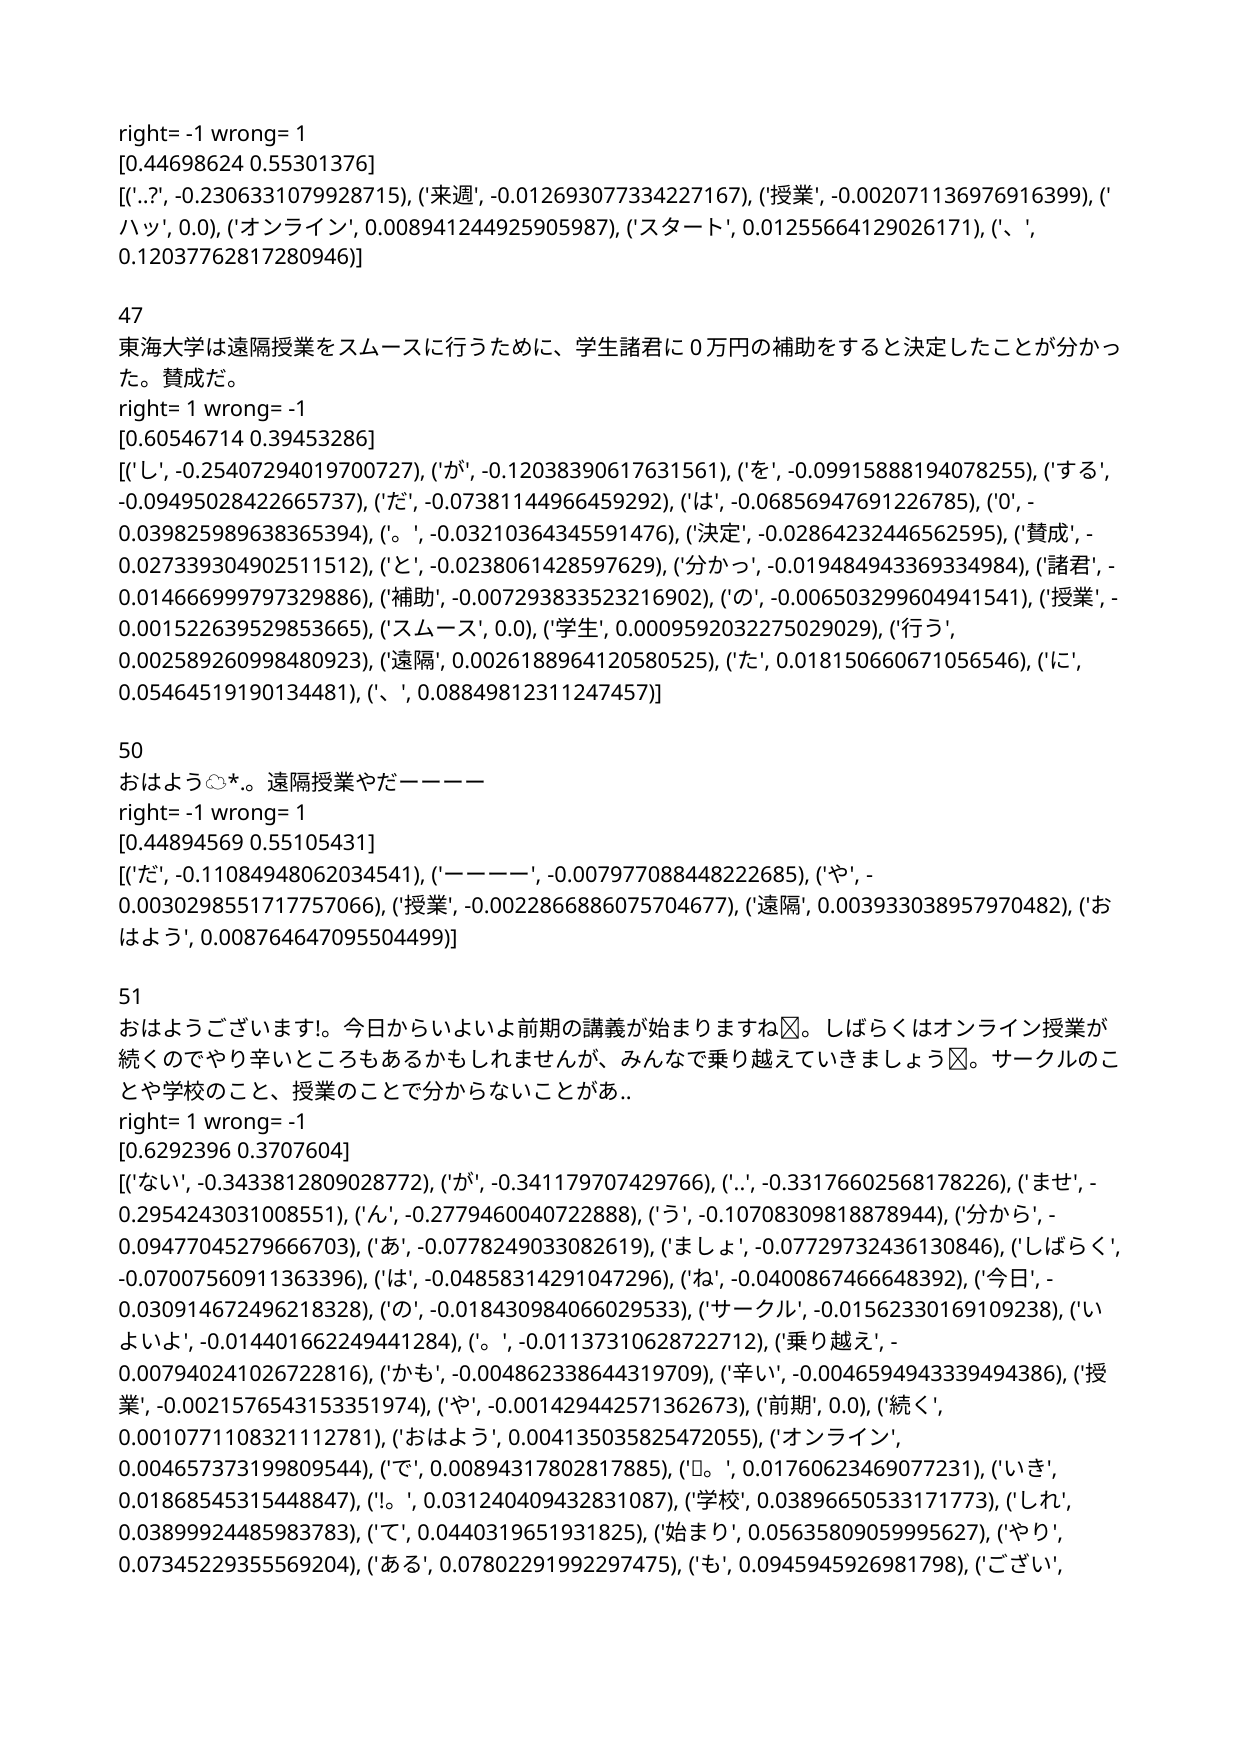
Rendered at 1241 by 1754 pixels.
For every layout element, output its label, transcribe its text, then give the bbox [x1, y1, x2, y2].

text right= 1 wrong= -1 [118, 393, 1122, 423]
text [('..?', -0.2306331079928715), ('来週', -0.012693077334227167), ('授業', -0.002071136976916399), ('ハッ', 0.0), ('オンライン', 0.008941244925905987), ('スタート', 0.01255664129026171), ('、', 0.12037762817280946)] [118, 178, 1122, 271]
text right= 1 wrong= -1 [118, 1106, 1122, 1136]
text 50 [118, 736, 1122, 765]
text [0.60546714 0.39453286] [118, 423, 1122, 453]
text 51 [118, 981, 1122, 1011]
text [('ない', -0.3433812809028772), ('が', -0.341179707429766), ('..', -0.33176602568178226), ('ませ', -0.2954243031008551), ('ん', -0.2779460040722888), ('う', -0.10708309818878944), ('分から', -0.09477045279666703), ('あ', -0.0778249033082619), ('ましょ', -0.07729732436130846), ('しばらく', -0.07007560911363396), ('は', -0.04858314291047296), ('ね', -0.0400867466648392), ('今日', -0.030914672496218328), ('の', -0.018430984066029533), ('サークル', -0.01562330169109238), ('いよいよ', -0.014401662249441284), ('。', -0.01137310628722712), ('乗り越え', -0.007940241026722816), ('かも', -0.004862338644319709), ('辛い', -0.0046594943339494386), ('授業', -0.0021576543153351974), ('や', -0.001429442571362673), ('前期', 0.0), ('続く', 0.0010771108321112781), ('おはよう', 0.004135035825472055), ('オンライン', 0.004657373199809544), ('で', 0.00894317802817885), ('✨。', 0.01760623469077231), ('いき', 0.01868545315448847), ('!。', 0.031240409432831087), ('学校', 0.03896650533171773), ('しれ', 0.03899924485983783), ('て', 0.0440319651931825), ('始まり', 0.05635809059995627), ('やり', 0.07345229355569204), ('ある', 0.07802291992297475), ('も', 0.0945945926981798), ('ござい', [118, 1165, 1122, 1578]
text 47 [118, 300, 1122, 329]
text [('だ', -0.11084948062034541), ('ーーーー', -0.007977088448222685), ('や', -0.0030298551717757066), ('授業', -0.0022866886075704677), ('遠隔', 0.003933038957970482), ('おはよう', 0.008764647095504499)] [118, 857, 1122, 952]
text right= -1 wrong= 1 [118, 797, 1122, 827]
text おはようございます!。今日からいよいよ前期の講義が始まりますね✨。しばらくはオンライン授業が続くのでやり辛いところもあるかもしれませんが、みんなで乗り越えていきましょう💪。サークルのことや学校のこと、授業のことで分からないことがあ.. [118, 1011, 1122, 1106]
text [0.44698624 0.55301376] [118, 148, 1122, 178]
text おはよう︎︎☁︎︎*.。遠隔授業やだーーーー [118, 765, 1122, 797]
text right= -1 wrong= 1 [118, 118, 1122, 148]
text [0.6292396 0.3707604] [118, 1136, 1122, 1165]
text [('し', -0.25407294019700727), ('が', -0.12038390617631561), ('を', -0.09915888194078255), ('する', -0.09495028422665737), ('だ', -0.07381144966459292), ('は', -0.06856947691226785), ('0', -0.039825989638365394), ('。', -0.03210364345591476), ('決定', -0.02864232446562595), ('賛成', -0.027339304902511512), ('と', -0.0238061428597629), ('分かっ', -0.019484943369334984), ('諸君', -0.014666999797329886), ('補助', -0.007293833523216902), ('の', -0.006503299604941541), ('授業', -0.001522639529853665), ('スムース', 0.0), ('学生', 0.0009592032275029029), ('行う', 0.002589260998480923), ('遠隔', 0.0026188964120580525), ('た', 0.018150660671056546), ('に', 0.05464519190134481), ('、', 0.08849812311247457)] [118, 453, 1122, 707]
text [0.44894569 0.55105431] [118, 827, 1122, 857]
text 東海大学は遠隔授業をスムースに行うために、学生諸君に0万円の補助をすると決定したことが分かった。賛成だ。 [118, 329, 1122, 393]
